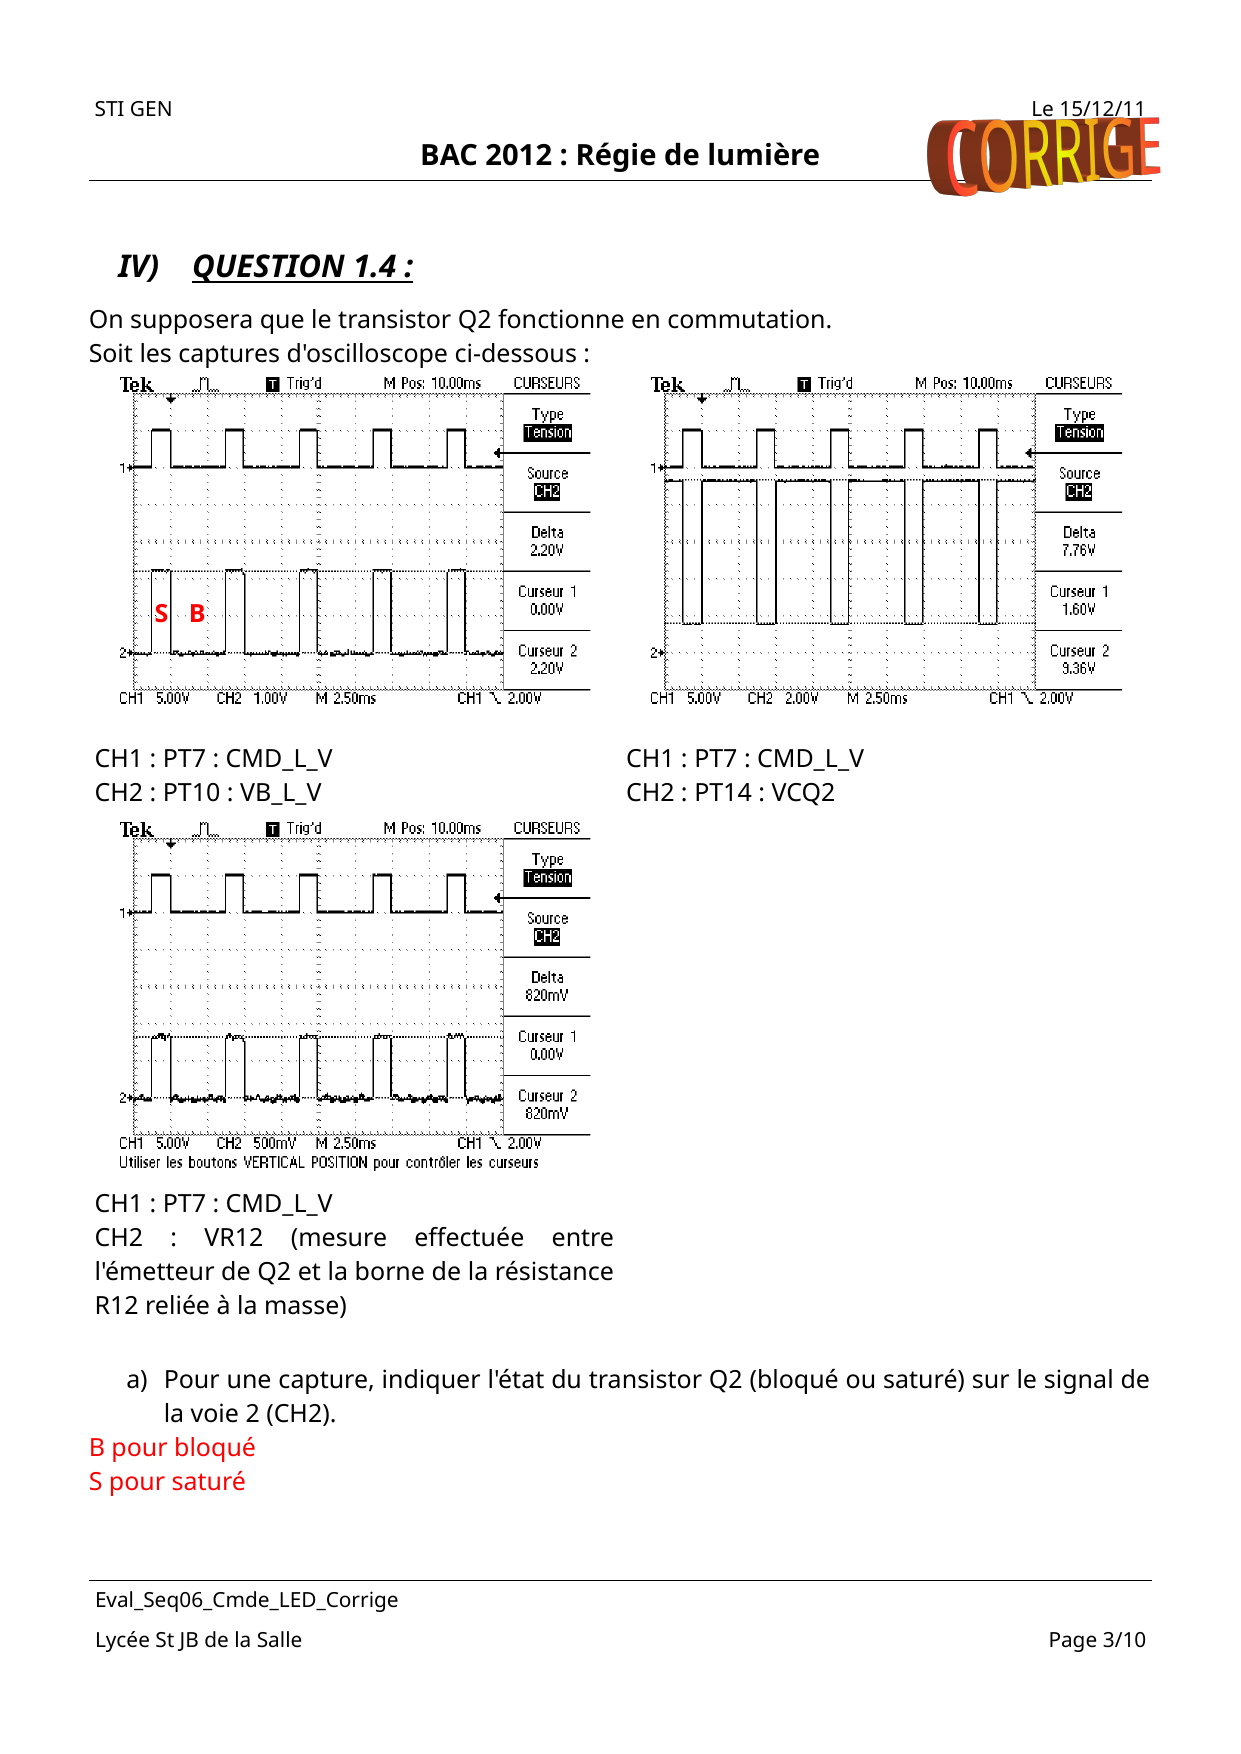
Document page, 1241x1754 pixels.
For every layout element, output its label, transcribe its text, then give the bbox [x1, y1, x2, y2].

table_cell [620, 1180, 1152, 1328]
table_cell [620, 815, 1152, 1180]
table_cell CH1 : PT7 : CMD_L_V CH2 : PT14 : VCQ2 [620, 735, 1152, 815]
text S pour saturé [88, 1464, 1152, 1498]
list Pour une capture, indiquer l'état du transistor Q2 (bloqué ou saturé) sur le signal de la voie 2 (CH2). [126, 1362, 1152, 1430]
table_cell CH1 : PT7 : CMD_L_V CH2 : VR12 (mesure effectuée entre l'émetteur de Q2 et la borne de la résistance R12 reliée à la masse) [89, 1180, 620, 1328]
picture [118, 820, 591, 1175]
text On supposera que le transistor Q2 fonctionne en commutation. [88, 302, 1152, 336]
text B pour bloqué [88, 1430, 1152, 1464]
table_header [620, 370, 1152, 735]
table_header [89, 370, 620, 735]
subtitle Question 1.4 : [118, 244, 1152, 287]
text Soit les captures d'oscilloscope ci-dessous : [88, 336, 1152, 370]
table_cell CH1 : PT7 : CMD_L_V CH2 : PT10 : VB_L_V [89, 735, 620, 815]
picture [649, 375, 1123, 730]
picture [118, 375, 591, 730]
table_cell [89, 815, 620, 1180]
